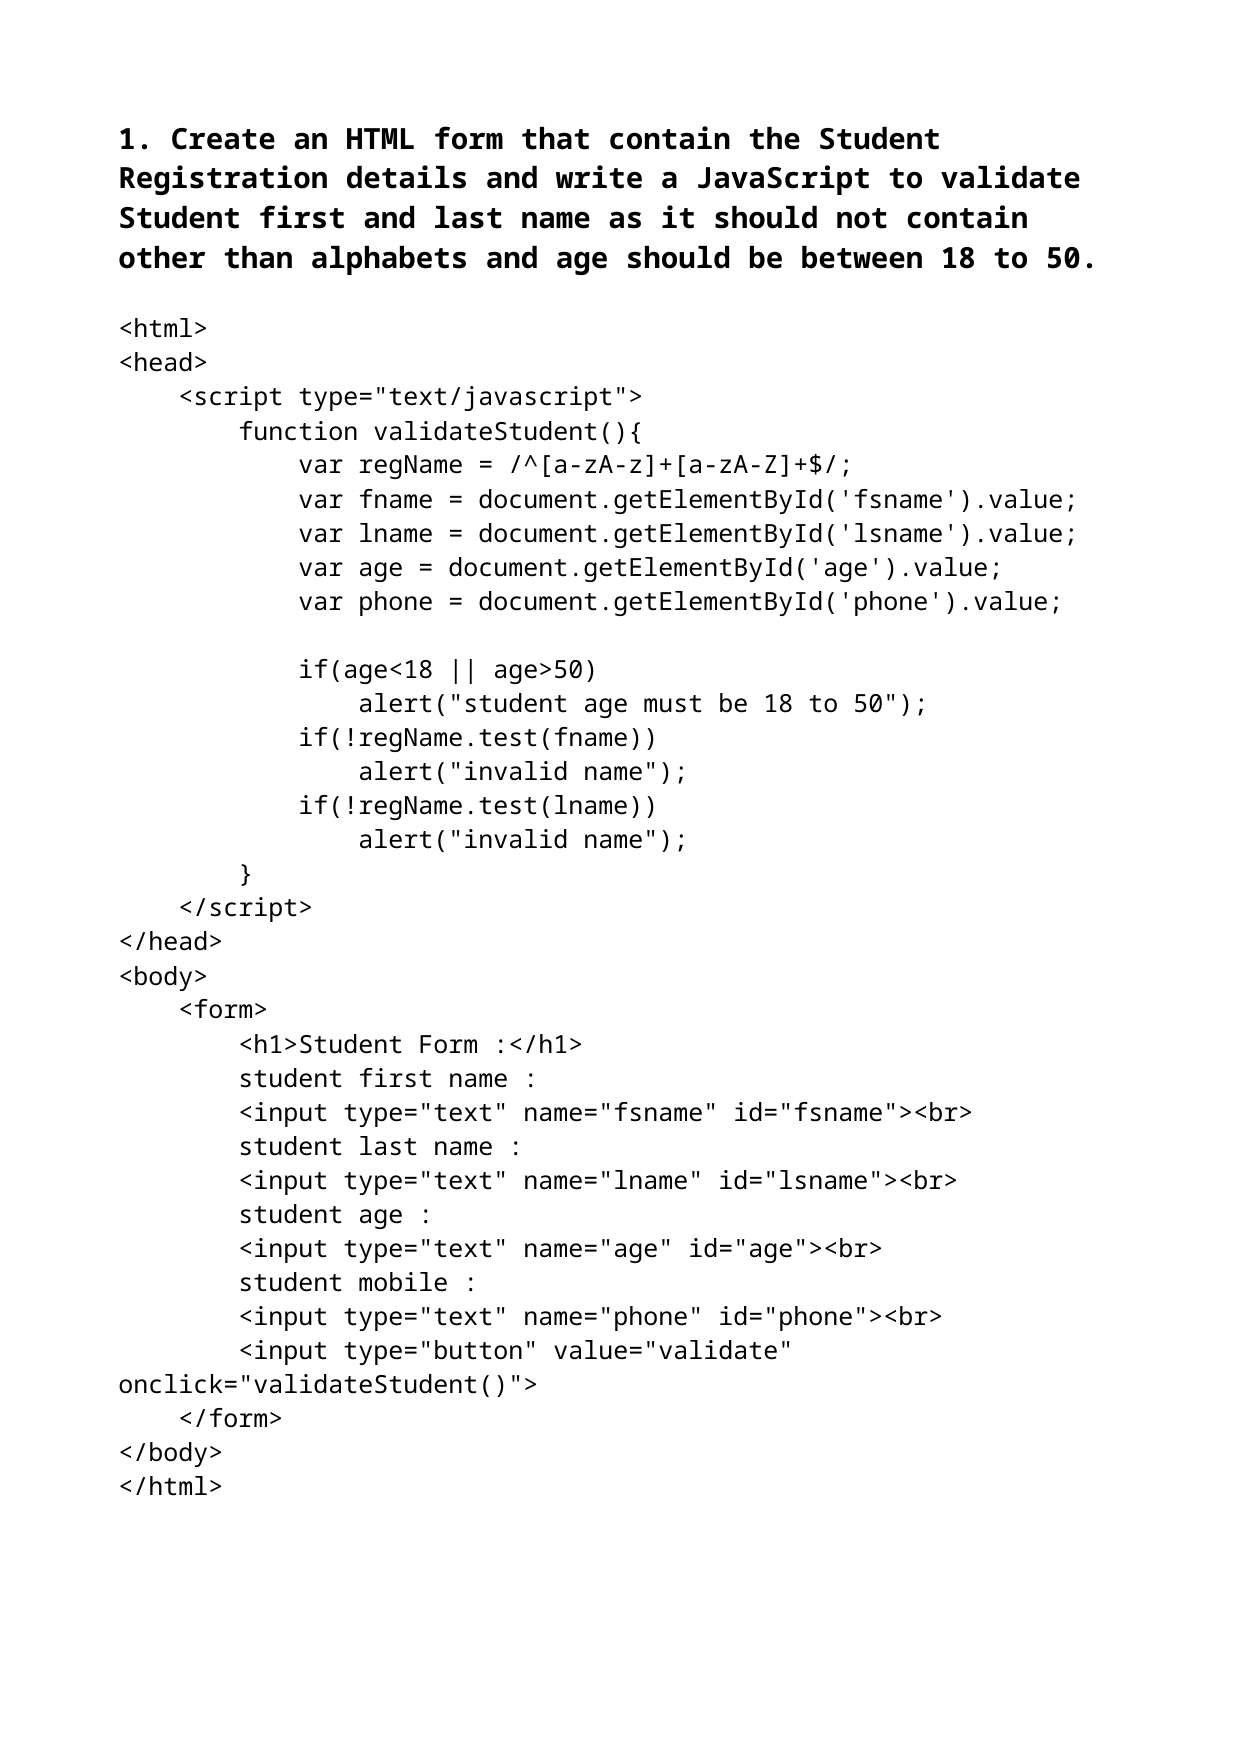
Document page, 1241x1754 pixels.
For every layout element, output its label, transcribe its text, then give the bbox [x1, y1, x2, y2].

text <form> [118, 992, 1122, 1026]
text alert("invalid name"); [118, 822, 1122, 856]
text <h1>Student Form :</h1> [118, 1026, 1122, 1060]
text student age : [118, 1197, 1122, 1231]
text student first name : [118, 1060, 1122, 1094]
text </html> [118, 1469, 1122, 1503]
text var lname = document.getElementById('lsname').value; [118, 515, 1122, 549]
text var fname = document.getElementById('fsname').value; [118, 481, 1122, 515]
text var phone = document.getElementById('phone').value; [118, 583, 1122, 617]
text if(!regName.test(fname)) [118, 720, 1122, 754]
text function validateStudent(){ [118, 413, 1122, 447]
text </form> [118, 1401, 1122, 1435]
text var age = document.getElementById('age').value; [118, 549, 1122, 583]
text 1. Create an HTML form that contain the Student Registration details and write a JavaScript to validate Student first and last name as it should not contain other than alphabets and age should be between 18 to 50. [118, 118, 1122, 277]
text <html> [118, 311, 1122, 345]
text student mobile : [118, 1265, 1122, 1299]
text </head> [118, 924, 1122, 958]
text <input type="text" name="fsname" id="fsname"><br> [118, 1094, 1122, 1128]
text if(!regName.test(lname)) [118, 788, 1122, 822]
text <input type="text" name="lname" id="lsname"><br> [118, 1162, 1122, 1197]
text alert("invalid name"); [118, 754, 1122, 788]
text alert("student age must be 18 to 50"); [118, 686, 1122, 720]
text <body> [118, 958, 1122, 992]
text student last name : [118, 1128, 1122, 1162]
text </body> [118, 1435, 1122, 1469]
text var regName = /^[a-zA-z]+[a-zA-Z]+$/; [118, 447, 1122, 481]
text <input type="button" value="validate" onclick="validateStudent()"> [118, 1333, 1122, 1401]
text <head> [118, 345, 1122, 379]
text <input type="text" name="phone" id="phone"><br> [118, 1299, 1122, 1333]
text } [118, 856, 1122, 890]
text </script> [118, 890, 1122, 924]
text <script type="text/javascript"> [118, 379, 1122, 413]
text if(age<18 || age>50) [118, 652, 1122, 686]
text <input type="text" name="age" id="age"><br> [118, 1231, 1122, 1265]
